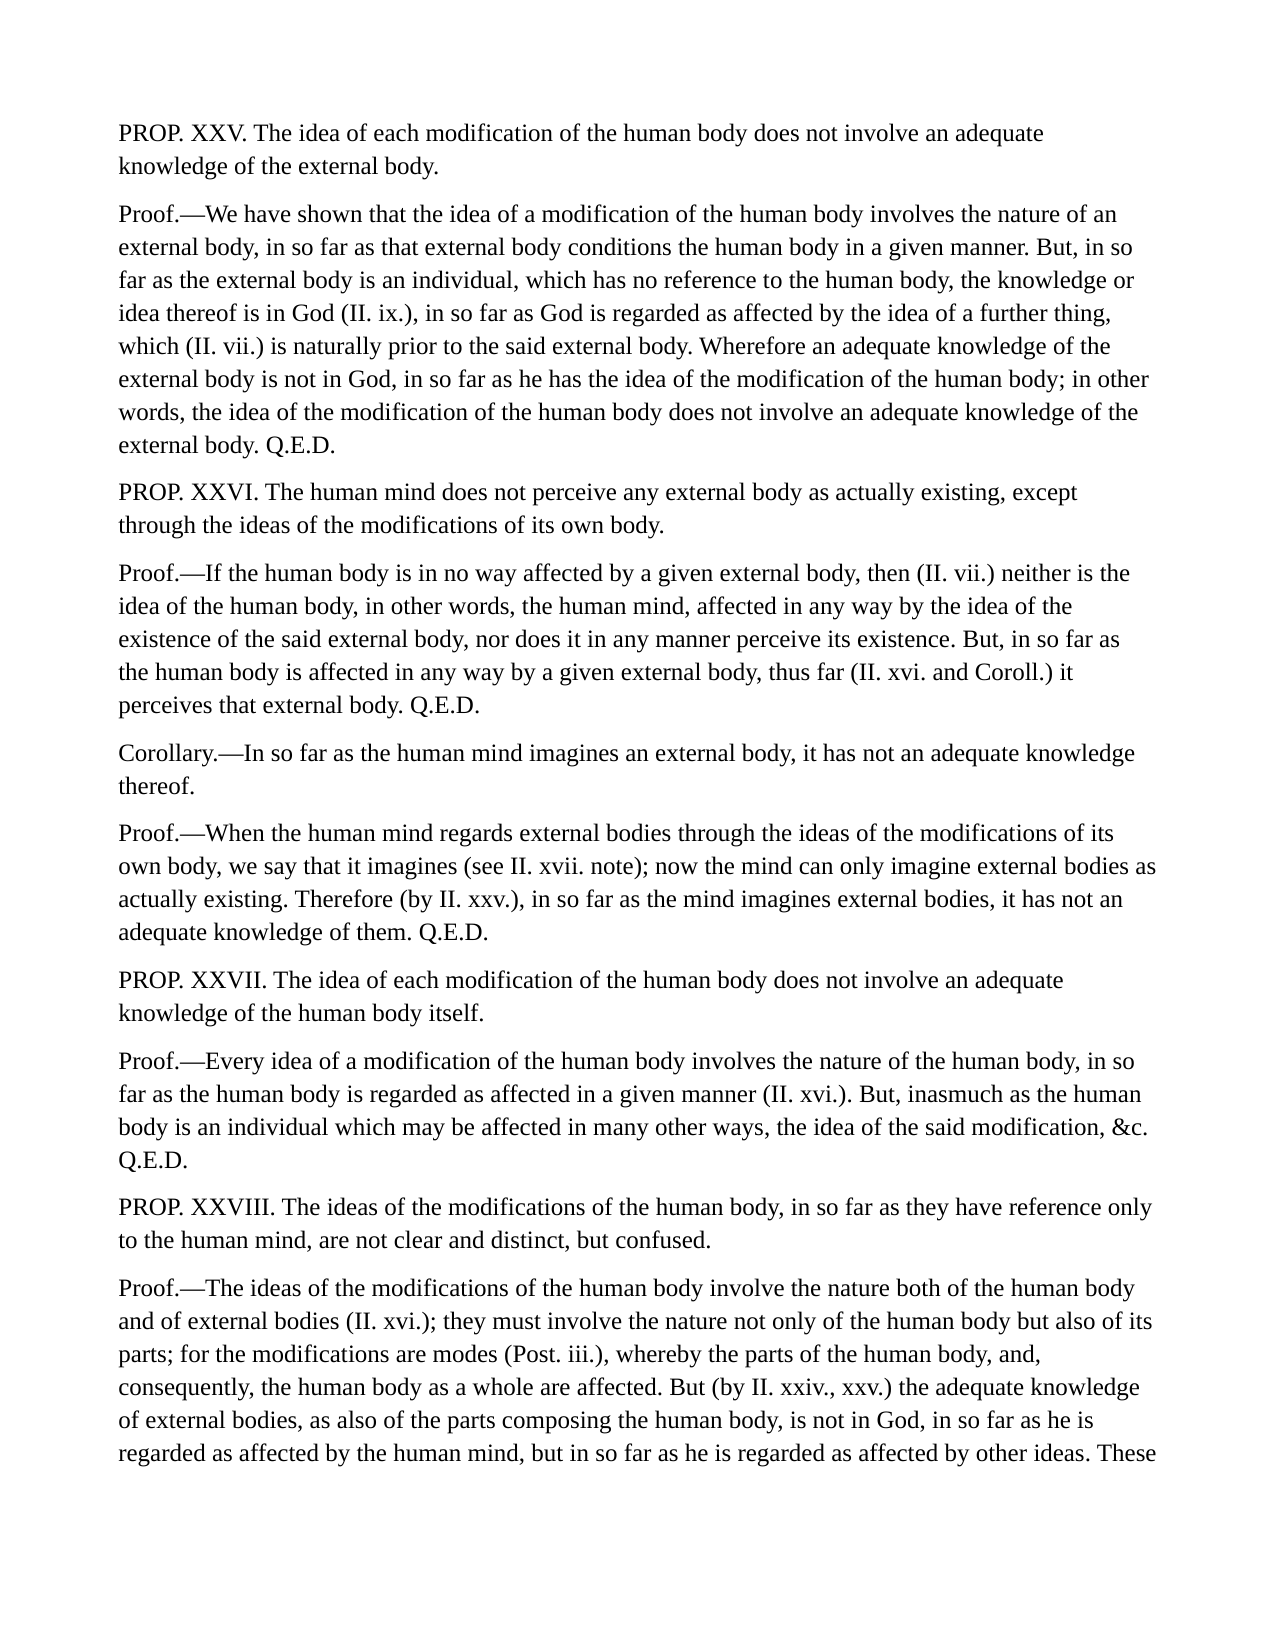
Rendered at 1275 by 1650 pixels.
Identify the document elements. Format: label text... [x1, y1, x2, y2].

text Proof.—If the human body is in no way affected by a given external body, then (II. vii.) neither is the idea of the human body, in other words, the human mind, affected in any way by the idea of the existence of the said external body, nor does it in any manner perceive its existence. But, in so far as the human body is affected in any way by a given external body, thus far (II. xvi. and Coroll.) it perceives that external body. Q.E.D. [118, 558, 1157, 719]
text PROP. XXV. The idea of each modification of the human body does not involve an adequate knowledge of the external body. [118, 118, 1157, 180]
text PROP. XXVII. The idea of each modification of the human body does not involve an adequate knowledge of the human body itself. [118, 965, 1157, 1027]
text PROP. XXVIII. The ideas of the modifications of the human body, in so far as they have reference only to the human mind, are not clear and distinct, but confused. [118, 1192, 1157, 1254]
text Proof.—Every idea of a modification of the human body involves the nature of the human body, in so far as the human body is regarded as affected in a given manner (II. xvi.). But, inasmuch as the human body is an individual which may be affected in many other ways, the idea of the said modification, &c. Q.E.D. [118, 1046, 1157, 1173]
text Proof.—The ideas of the modifications of the human body involve the nature both of the human body and of external bodies (II. xvi.); they must involve the nature not only of the human body but also of its parts; for the modifications are modes (Post. iii.), whereby the parts of the human body, and, consequently, the human body as a whole are affected. But (by II. xxiv., xxv.) the adequate knowledge of external bodies, as also of the parts composing the human body, is not in God, in so far as he is regarded as affected by the human mind, but in so far as he is regarded as affected by other ideas. These [118, 1273, 1157, 1467]
text PROP. XXVI. The human mind does not perceive any external body as actually existing, except through the ideas of the modifications of its own body. [118, 477, 1157, 539]
text Corollary.—In so far as the human mind imagines an external body, it has not an adequate knowledge thereof. [118, 738, 1157, 799]
text Proof.—We have shown that the idea of a modification of the human body involves the nature of an external body, in so far as that external body conditions the human body in a given manner. But, in so far as the external body is an individual, which has no reference to the human body, the knowledge or idea thereof is in God (II. ix.), in so far as God is regarded as affected by the idea of a further thing, which (II. vii.) is naturally prior to the said external body. Wherefore an adequate knowledge of the external body is not in God, in so far as he has the idea of the modification of the human body; in other words, the idea of the modification of the human body does not involve an adequate knowledge of the external body. Q.E.D. [118, 199, 1157, 459]
text Proof.—When the human mind regards external bodies through the ideas of the modifications of its own body, we say that it imagines (see II. xvii. note); now the mind can only imagine external bodies as actually existing. Therefore (by II. xxv.), in so far as the mind imagines external bodies, it has not an adequate knowledge of them. Q.E.D. [118, 818, 1157, 946]
